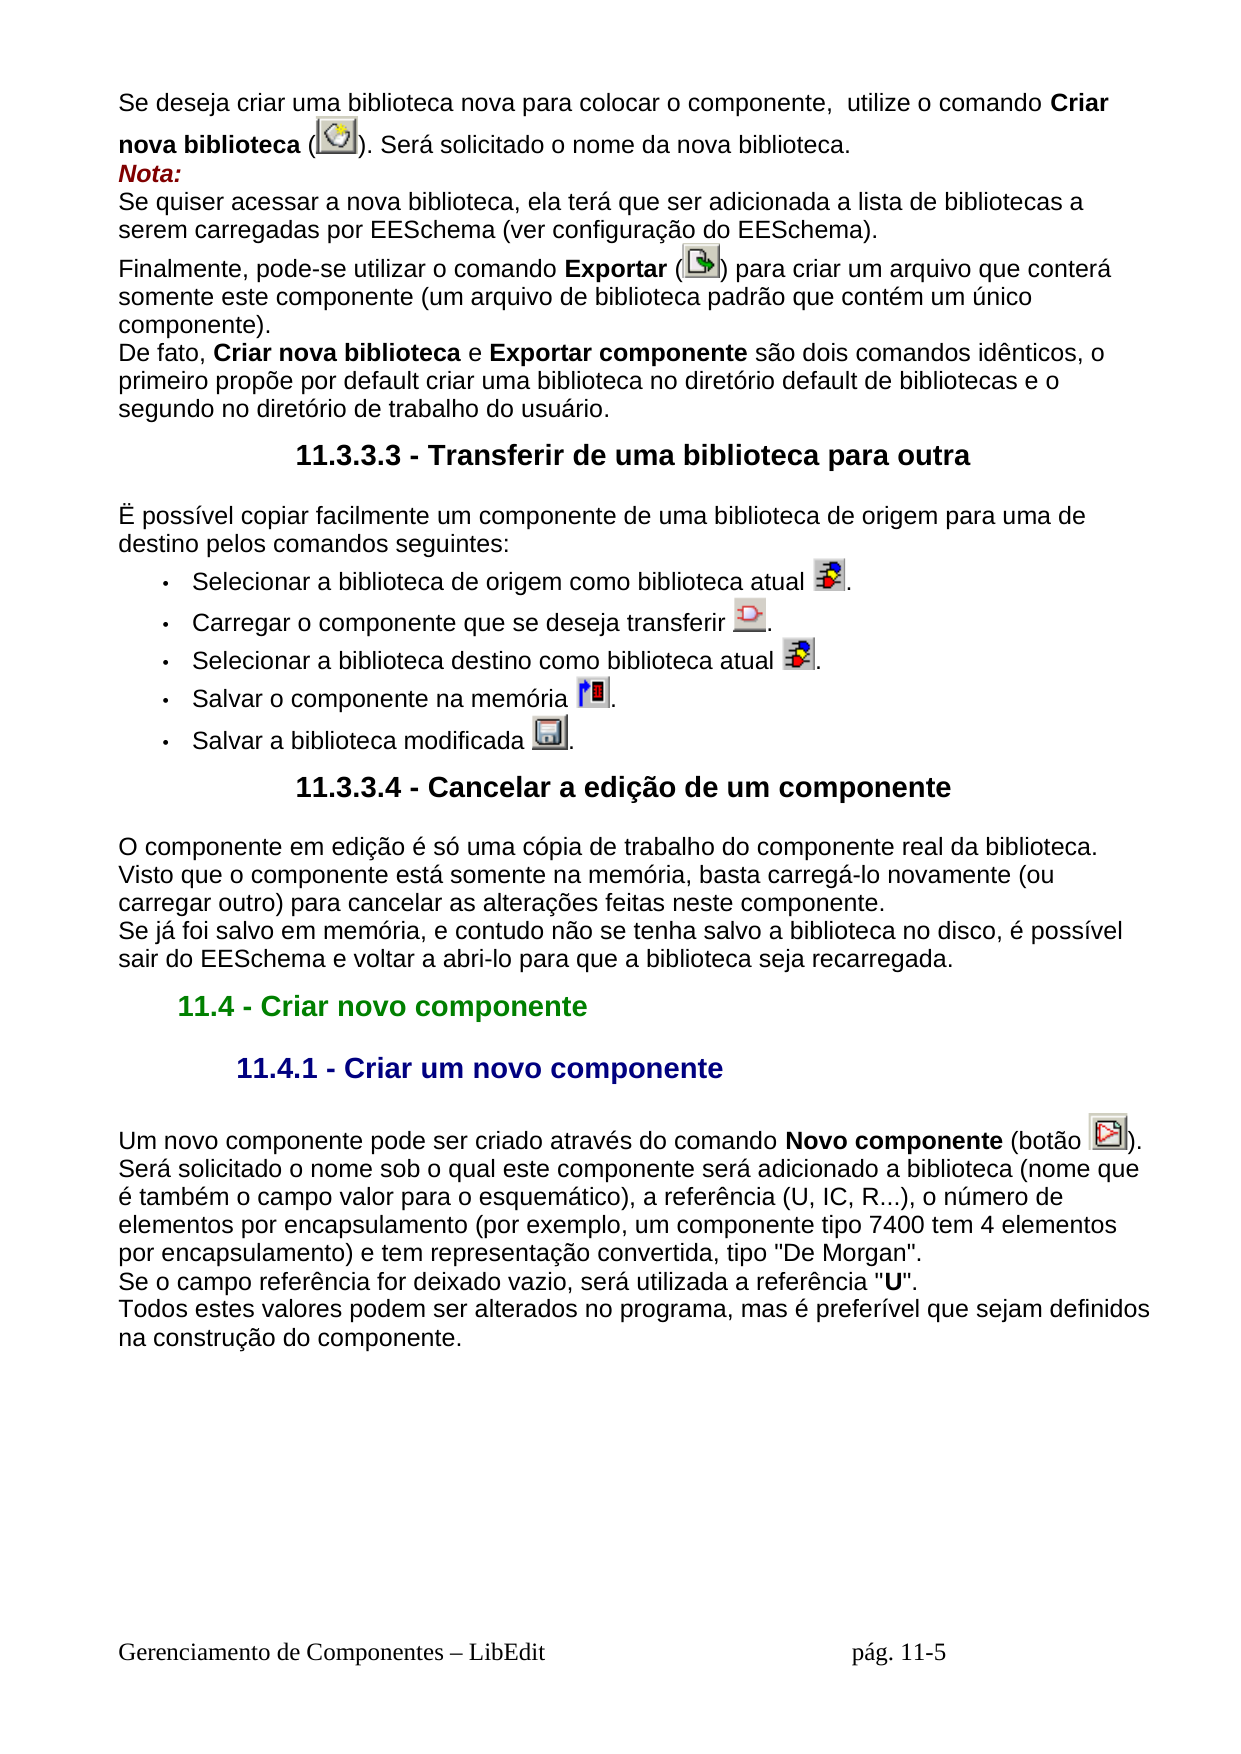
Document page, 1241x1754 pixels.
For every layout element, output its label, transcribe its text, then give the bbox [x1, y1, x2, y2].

picture [1088, 1113, 1128, 1150]
text Todos estes valores podem ser alterados no programa, mas é preferível que sejam definidos na construção do componente. [118, 1295, 1152, 1351]
text De fato, Criar nova biblioteca e Exportar componente são dois comandos idênticos, o primeiro propõe por default criar uma biblioteca no diretório default de bibliotecas e o segundo no diretório de trabalho do usuário. [118, 339, 1152, 423]
text Se já foi salvo em memória, e contudo não se tenha salvo a biblioteca no disco, é possível sair do EESchema e voltar a abri-lo para que a biblioteca seja recarregada. [118, 917, 1152, 973]
list Salvar o componente na memória . [162, 675, 1152, 713]
text O componente em edição é só uma cópia de trabalho do componente real da biblioteca. [118, 833, 1152, 861]
text Um novo componente pode ser criado através do comando Novo componente (botão ). [118, 1114, 1152, 1155]
list Salvar a biblioteca modificada . [162, 713, 1152, 754]
text Será solicitado o nome sob o qual este componente será adicionado a biblioteca (nome que é também o campo valor para o esquemático), a referência (U, IC, R...), o número de elementos por encapsulamento (por exemplo, um componente tipo 7400 tem 4 elementos por encapsulamento) e tem representação convertida, tipo "De Morgan". [118, 1155, 1152, 1267]
text Se deseja criar uma biblioteca nova para colocar o componente, utilize o comando Criar nova biblioteca (). Será solicitado o nome da nova biblioteca. [118, 88, 1152, 159]
picture [532, 713, 568, 750]
list Carregar o componente que se deseja transferir . [162, 596, 1152, 637]
text Se o campo referência for deixado vazio, será utilizada a referência "U". [118, 1267, 1152, 1295]
text Visto que o componente está somente na memória, basta carregá-lo novamente (ou carregar outro) para cancelar as alterações feitas neste componente. [118, 861, 1152, 917]
list Selecionar a biblioteca destino como biblioteca atual . [162, 637, 1152, 675]
text Ë possível copiar facilmente um componente de uma biblioteca de origem para uma de destino pelos comandos seguintes: [118, 502, 1152, 558]
text Finalmente, pode-se utilizar o comando Exportar () para criar um arquivo que conterá somente este componente (um arquivo de biblioteca padrão que contém um único componente). [118, 243, 1152, 339]
picture [682, 243, 720, 278]
picture [733, 595, 766, 632]
list Selecionar a biblioteca de origem como biblioteca atual . [162, 558, 1152, 596]
picture [315, 116, 358, 154]
text Nota: [118, 159, 1152, 187]
subtitle Transferir de uma biblioteca para outra [295, 439, 1152, 472]
subtitle Criar novo componente [177, 989, 1152, 1022]
subtitle Cancelar a edição de um componente [295, 771, 1152, 803]
text Se quiser acessar a nova biblioteca, ela terá que ser adicionada a lista de bibliotecas a serem carregadas por EESchema (ver configuração do EESchema). [118, 187, 1152, 243]
subtitle Criar um novo componente [236, 1052, 1152, 1084]
